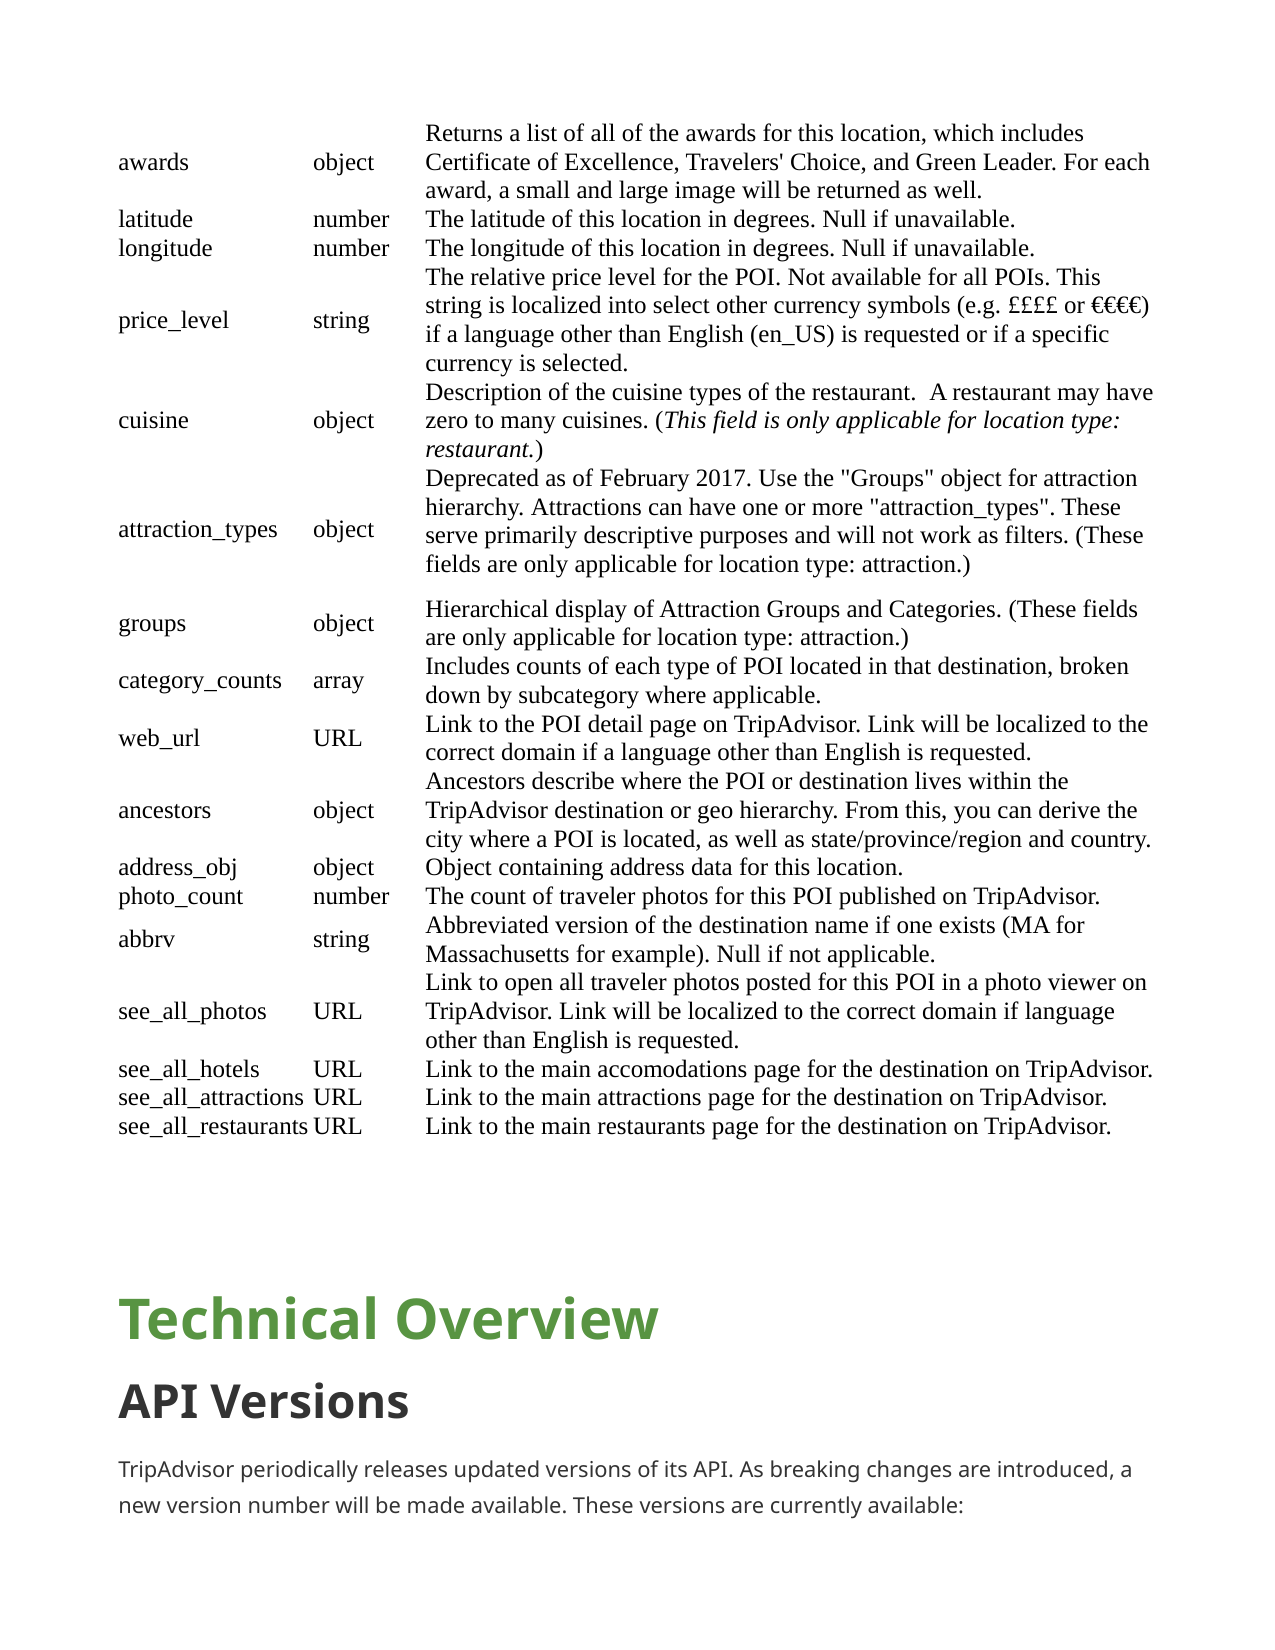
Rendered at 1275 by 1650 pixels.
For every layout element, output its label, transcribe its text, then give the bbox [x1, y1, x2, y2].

table_cell see_all_attractions [118, 1083, 313, 1111]
table_cell object [313, 594, 425, 651]
table_cell cuisine [118, 377, 313, 463]
table_cell URL [313, 1054, 425, 1082]
table_cell ancestors [118, 766, 313, 852]
table_cell array [313, 651, 425, 709]
table_cell object [313, 463, 425, 594]
table_cell Returns a list of all of the awards for this location, which includes Certificate of Excellence, Travelers' Choice, and Green Leader. For each award, a small and large image will be returned as well. [425, 118, 1157, 204]
table_cell Abbreviated version of the destination name if one exists (MA for Massachusetts for example). Null if not applicable. [425, 910, 1157, 967]
table_cell object [313, 377, 425, 463]
table_cell Object containing address data for this location. [425, 853, 1157, 881]
text TripAdvisor periodically releases updated versions of its API. As breaking changes are introduced, a new version number will be made available. These versions are currently available: [118, 1454, 1157, 1520]
table_cell number [313, 204, 425, 233]
table_cell The relative price level for the POI. Not available for all POIs. This string is localized into select other currency symbols (e.g. ££££ or €€€€) if a language other than English (en_US) is requested or if a specific currency is selected. [425, 262, 1157, 377]
table_cell address_obj [118, 853, 313, 881]
subtitle Technical Overview [118, 1279, 1157, 1356]
table_cell URL [313, 709, 425, 766]
table_cell URL [313, 968, 425, 1054]
table_cell see_all_photos [118, 968, 313, 1054]
table_cell longitude [118, 233, 313, 262]
table_cell abbrv [118, 910, 313, 967]
table_cell Ancestors describe where the POI or destination lives within the TripAdvisor destination or geo hierarchy. From this, you can derive the city where a POI is located, as well as state/province/region and country. [425, 766, 1157, 852]
table_cell number [313, 233, 425, 262]
table_cell Deprecated as of February 2017. Use the "Groups" object for attraction hierarchy. Attractions can have one or more "attraction_types". These serve primarily descriptive purposes and will not work as filters. (These fields are only applicable for location type: attraction.) [425, 463, 1157, 594]
table_cell awards [118, 118, 313, 204]
table_cell see_all_restaurants [118, 1111, 313, 1140]
table_cell object [313, 118, 425, 204]
table_cell string [313, 262, 425, 377]
table_cell price_level [118, 262, 313, 377]
table_cell The latitude of this location in degrees. Null if unavailable. [425, 204, 1157, 233]
subtitle API Versions [118, 1368, 1157, 1432]
table_cell Includes counts of each type of POI located in that destination, broken down by subcategory where applicable. [425, 651, 1157, 709]
table_cell photo_count [118, 881, 313, 910]
table_cell web_url [118, 709, 313, 766]
table_cell attraction_types [118, 463, 313, 594]
table_cell see_all_hotels [118, 1054, 313, 1082]
table_cell category_counts [118, 651, 313, 709]
table_cell Link to open all traveler photos posted for this POI in a photo viewer on TripAdvisor. Link will be localized to the correct domain if language other than English is requested. [425, 968, 1157, 1054]
table_cell The count of traveler photos for this POI published on TripAdvisor. [425, 881, 1157, 910]
table_cell object [313, 853, 425, 881]
table_cell Link to the main attractions page for the destination on TripAdvisor. [425, 1083, 1157, 1111]
table_cell Link to the POI detail page on TripAdvisor. Link will be localized to the correct domain if a language other than English is requested. [425, 709, 1157, 766]
table_cell Link to the main accomodations page for the destination on TripAdvisor. [425, 1054, 1157, 1082]
table_cell Hierarchical display of Attraction Groups and Categories. (These fields are only applicable for location type: attraction.) [425, 594, 1157, 651]
table_cell Link to the main restaurants page for the destination on TripAdvisor. [425, 1111, 1157, 1140]
table_cell latitude [118, 204, 313, 233]
table_cell string [313, 910, 425, 967]
table_cell number [313, 881, 425, 910]
table_cell object [313, 766, 425, 852]
table_cell groups [118, 594, 313, 651]
table_cell Description of the cuisine types of the restaurant. A restaurant may have zero to many cuisines. (This field is only applicable for location type: restaurant.) [425, 377, 1157, 463]
table_cell URL [313, 1111, 425, 1140]
table_cell URL [313, 1083, 425, 1111]
table_cell The longitude of this location in degrees. Null if unavailable. [425, 233, 1157, 262]
